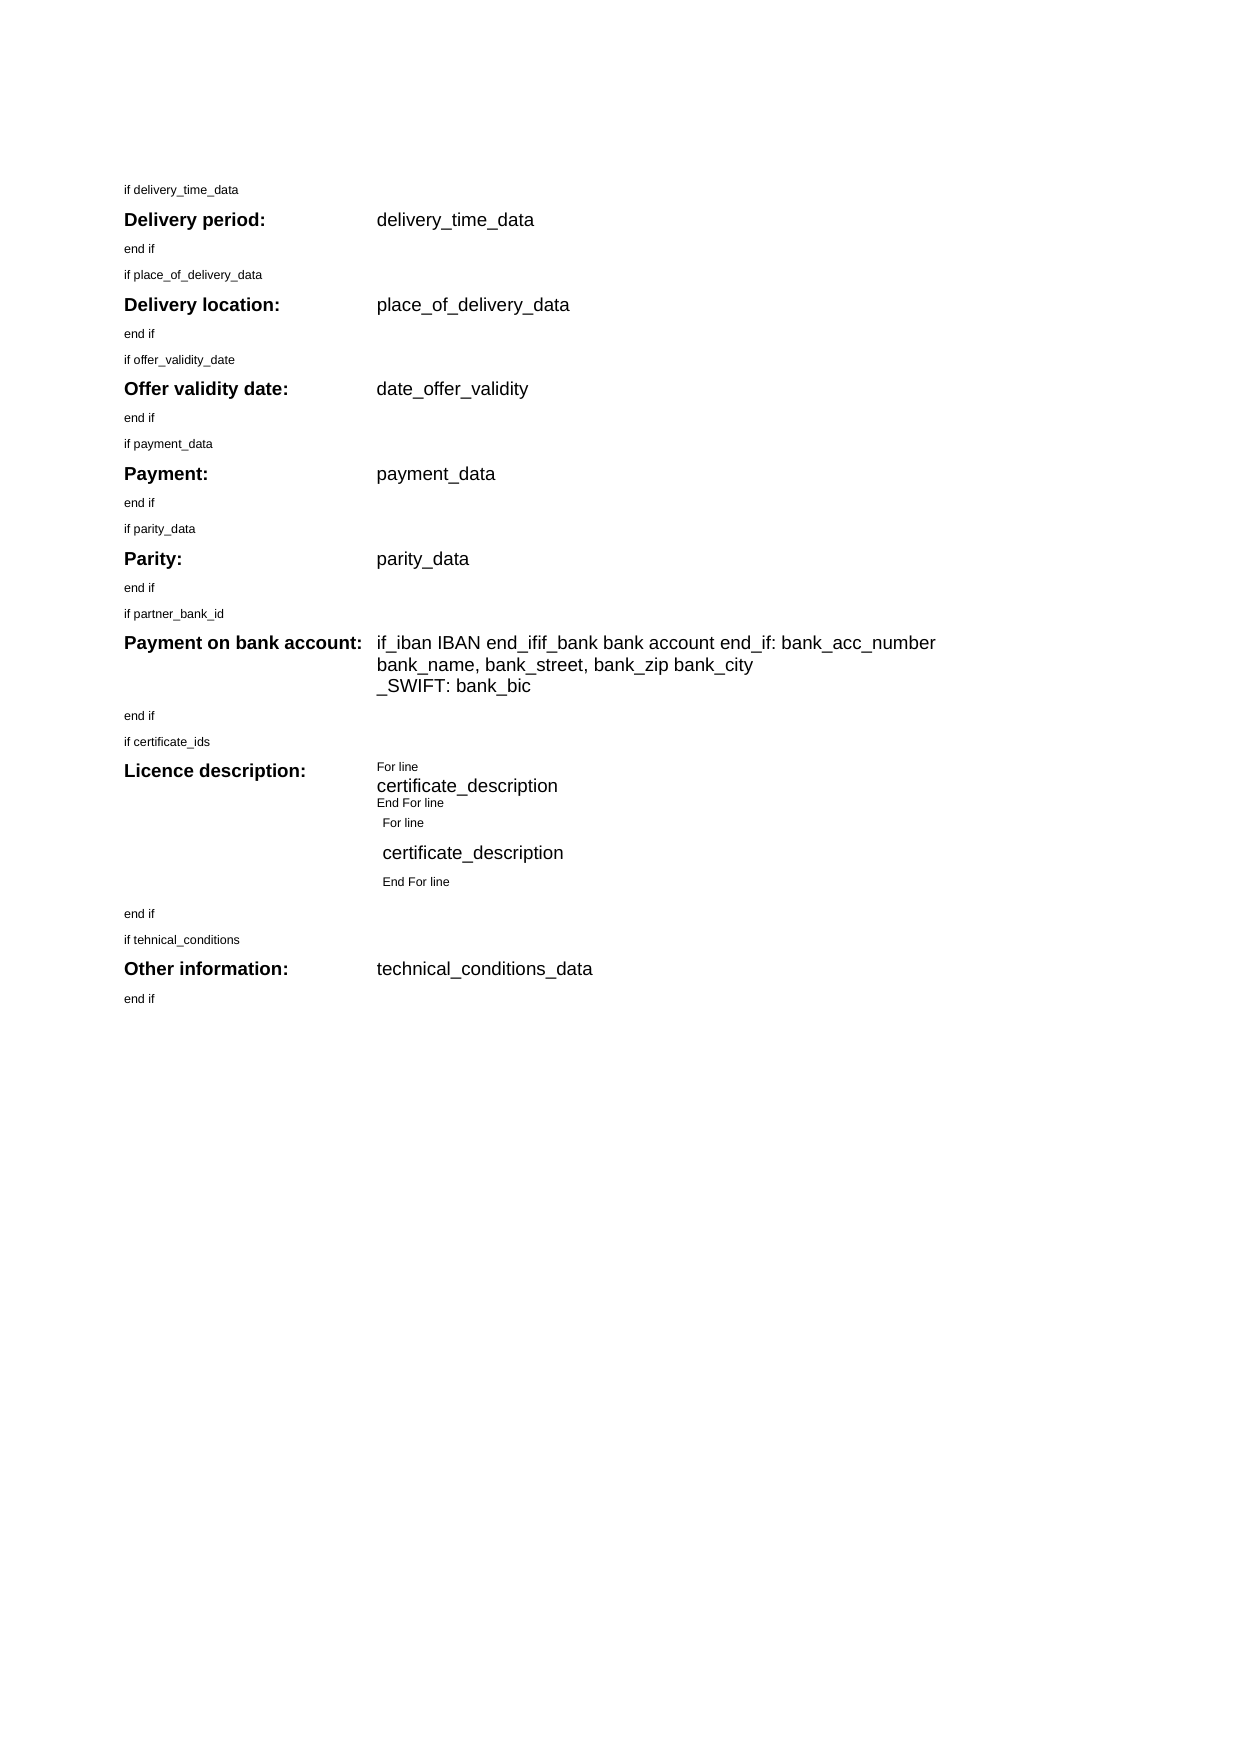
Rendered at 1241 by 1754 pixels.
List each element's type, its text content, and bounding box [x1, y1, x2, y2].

table_cell Other information: [118, 953, 371, 986]
table_cell technical_conditions_data [371, 953, 1122, 986]
table_header if delivery_time_data [118, 177, 1122, 203]
table_header if tehnical_conditions [118, 927, 1122, 952]
table_header For line [377, 810, 1116, 836]
table_header For line [377, 760, 1116, 774]
table_cell end if [118, 321, 1122, 347]
table_cell certificate_description [377, 774, 1116, 796]
table_cell [371, 754, 1122, 901]
table_cell Delivery period: [118, 203, 371, 236]
table_cell certificate_description [377, 836, 1116, 869]
table_cell Payment on bank account: [118, 626, 371, 703]
table_cell Parity: [118, 542, 371, 575]
table_cell End For line [377, 869, 1116, 895]
table_cell date_offer_validity [371, 373, 1122, 405]
table_header if partner_bank_id [118, 601, 1122, 626]
table_cell place_of_delivery_data [371, 288, 1122, 321]
table_cell Delivery location: [118, 288, 371, 321]
table_cell parity_data [371, 542, 1122, 575]
table_cell Licence description: [118, 754, 371, 901]
table_cell end if [118, 236, 1122, 262]
table_cell if parity_data [118, 516, 1122, 542]
table_cell end if [118, 703, 1122, 728]
table_cell End For line [377, 796, 1116, 810]
table_cell Payment: [118, 457, 371, 490]
table_cell if place_of_delivery_data [118, 262, 1122, 288]
table_header if offer_validity_date [118, 347, 1122, 372]
table_cell if_iban IBAN end_ifif_bank bank account end_if: bank_acc_number bank_name, bank_street, bank_zip bank_city _SWIFT: bank_bic [371, 626, 1122, 703]
table_cell delivery_time_data [371, 203, 1122, 236]
table_cell end if [118, 405, 1122, 431]
table_cell if payment_data [118, 431, 1122, 457]
table_cell end if [118, 490, 1122, 516]
table_cell Offer validity date: [118, 373, 371, 405]
table_cell payment_data [371, 457, 1122, 490]
table_cell end if [118, 575, 1122, 601]
table_cell end if [118, 901, 1122, 927]
table_cell end if [118, 986, 1122, 1011]
table_header if certificate_ids [118, 729, 1122, 754]
